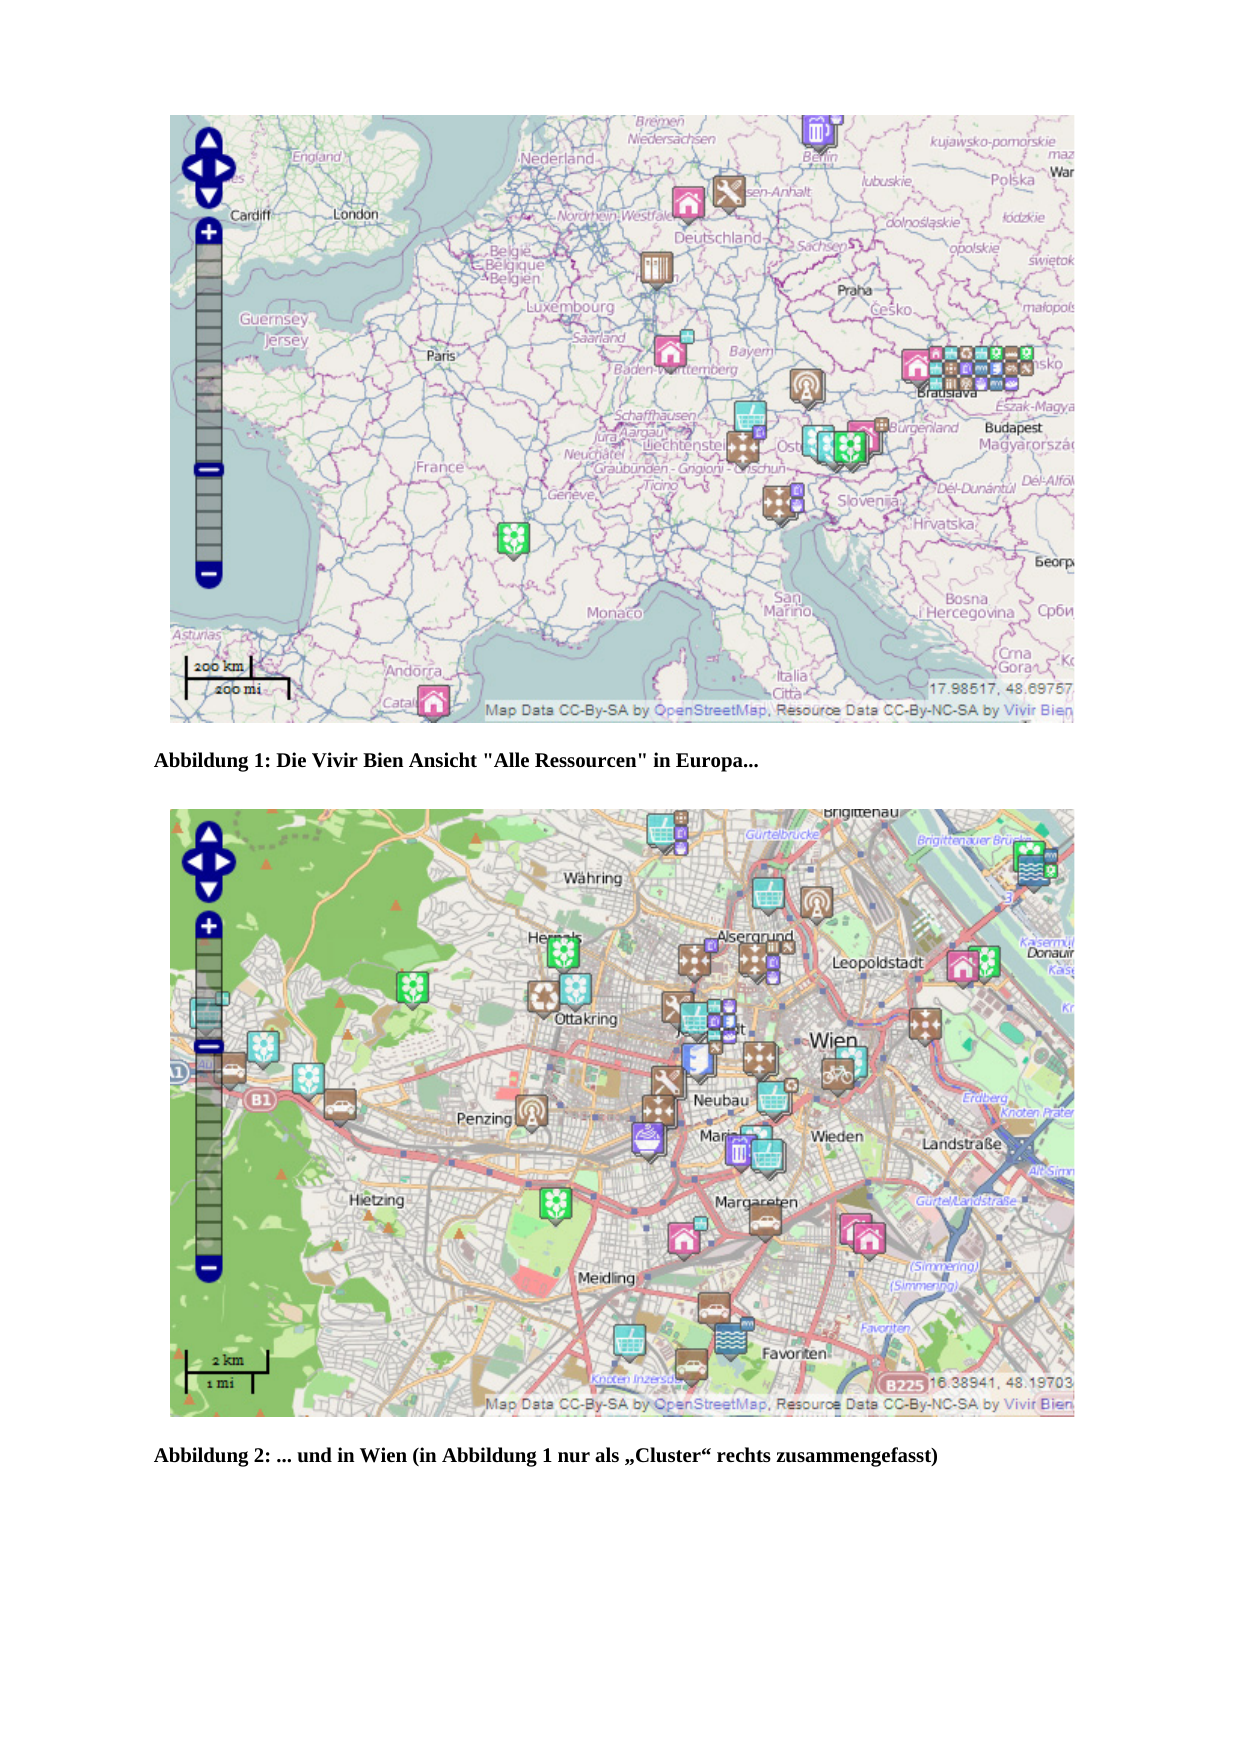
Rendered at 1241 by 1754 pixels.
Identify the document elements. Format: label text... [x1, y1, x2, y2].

picture [170, 115, 1075, 723]
text Abbildung 1: Die Vivir Bien Ansicht "Alle Ressourcen" in Europa... [153, 748, 1092, 772]
picture [170, 809, 1075, 1417]
text Abbildung 2: ... und in Wien (in Abbildung 1 nur als „Cluster“ rechts zusammengefasst) [153, 1443, 1092, 1467]
